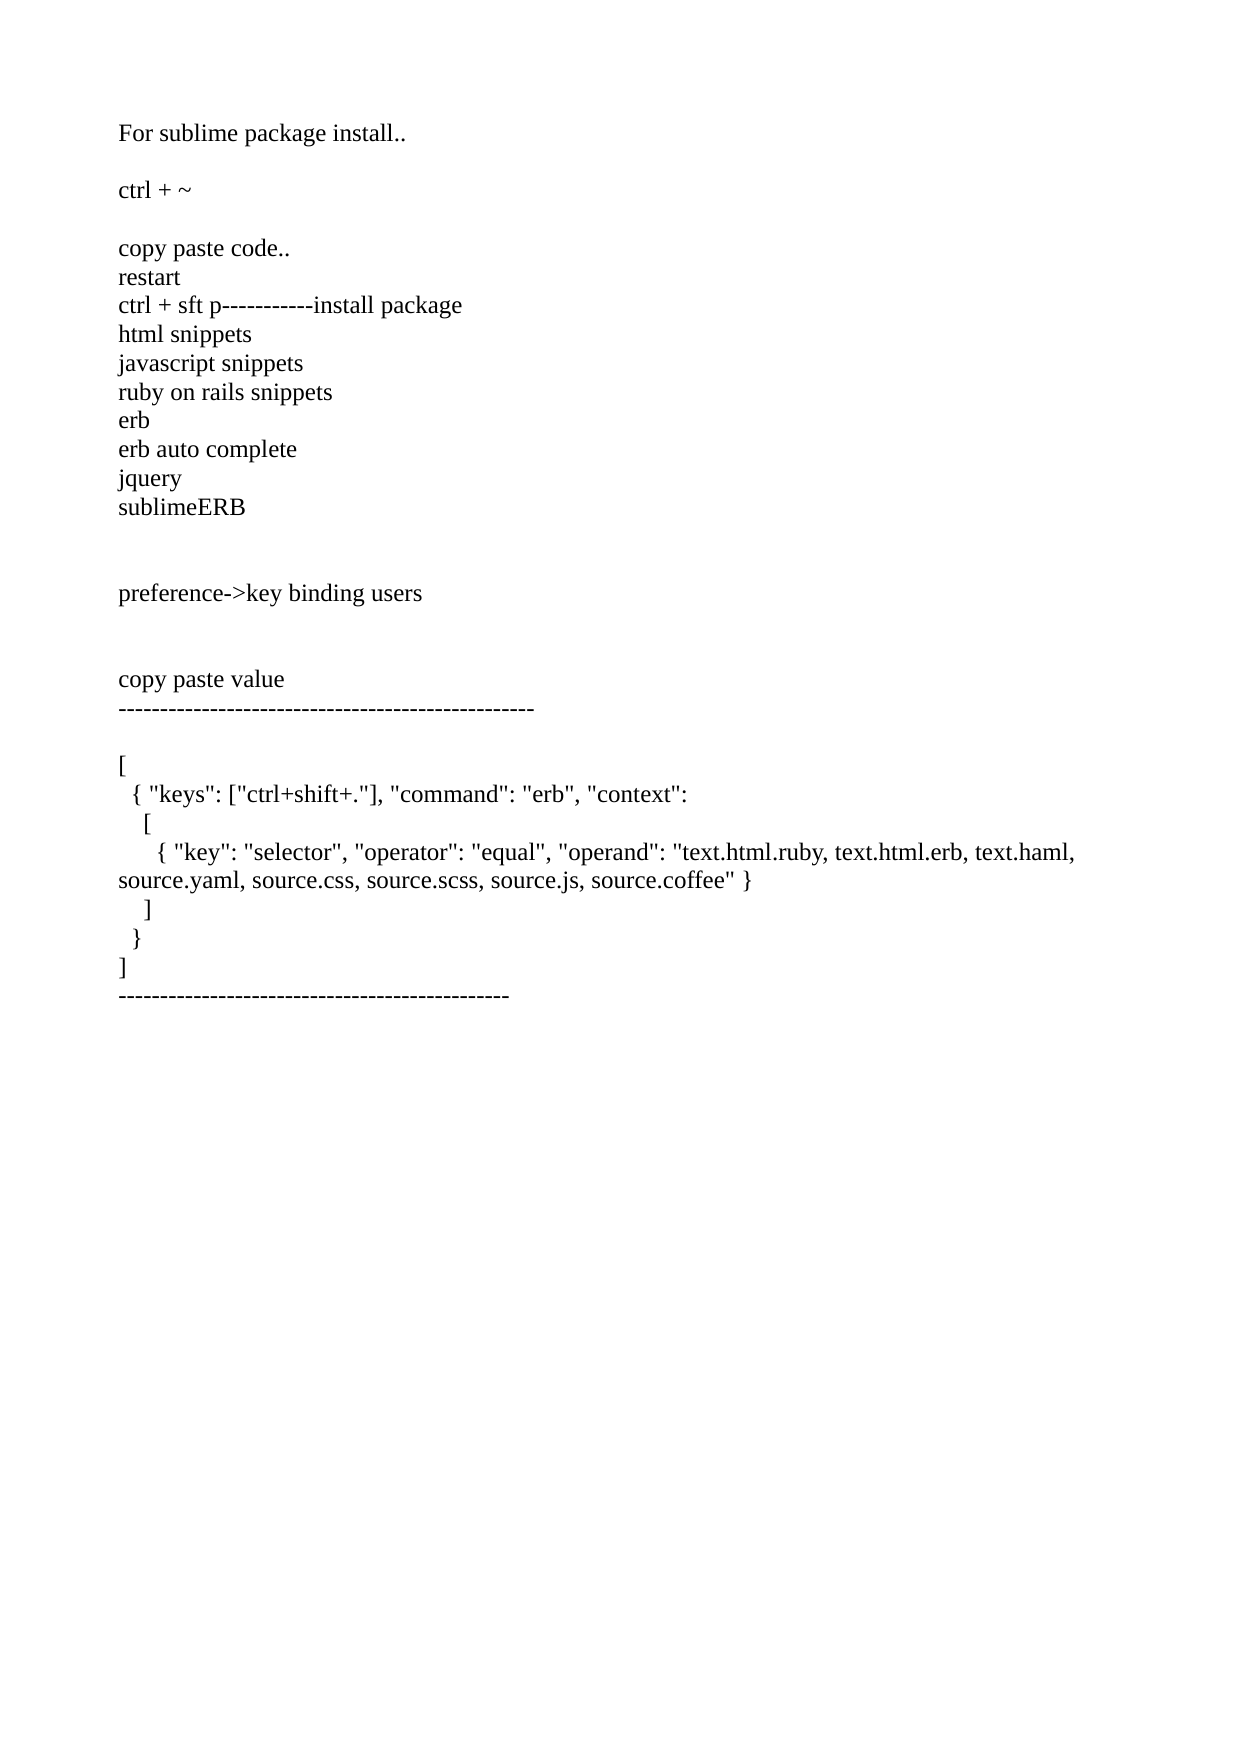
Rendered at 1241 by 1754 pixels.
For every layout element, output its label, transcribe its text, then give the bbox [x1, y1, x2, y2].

text ] [118, 952, 1122, 981]
text ruby on rails snippets [118, 377, 1122, 406]
text { "key": "selector", "operator": "equal", "operand": "text.html.ruby, text.html.erb, text.haml, source.yaml, source.css, source.scss, source.js, source.coffee" } [118, 837, 1122, 894]
text erb [118, 406, 1122, 434]
text copy paste code.. [118, 233, 1122, 262]
text jquery [118, 463, 1122, 492]
text restart [118, 262, 1122, 291]
text -------------------------------------------------- [118, 693, 1122, 722]
text ----------------------------------------------- [118, 981, 1122, 1009]
text erb auto complete [118, 434, 1122, 463]
text ] [118, 894, 1122, 923]
text html snippets [118, 319, 1122, 348]
text sublimeERB [118, 492, 1122, 521]
text { "keys": ["ctrl+shift+."], "command": "erb", "context": [118, 779, 1122, 808]
text } [118, 923, 1122, 952]
text [ [118, 751, 1122, 779]
text preference->key binding users [118, 578, 1122, 607]
text [ [118, 808, 1122, 837]
text For sublime package install.. [118, 118, 1122, 147]
text ctrl + ~ [118, 176, 1122, 204]
text ctrl + sft p-----------install package [118, 291, 1122, 319]
text javascript snippets [118, 348, 1122, 377]
text copy paste value [118, 664, 1122, 693]
